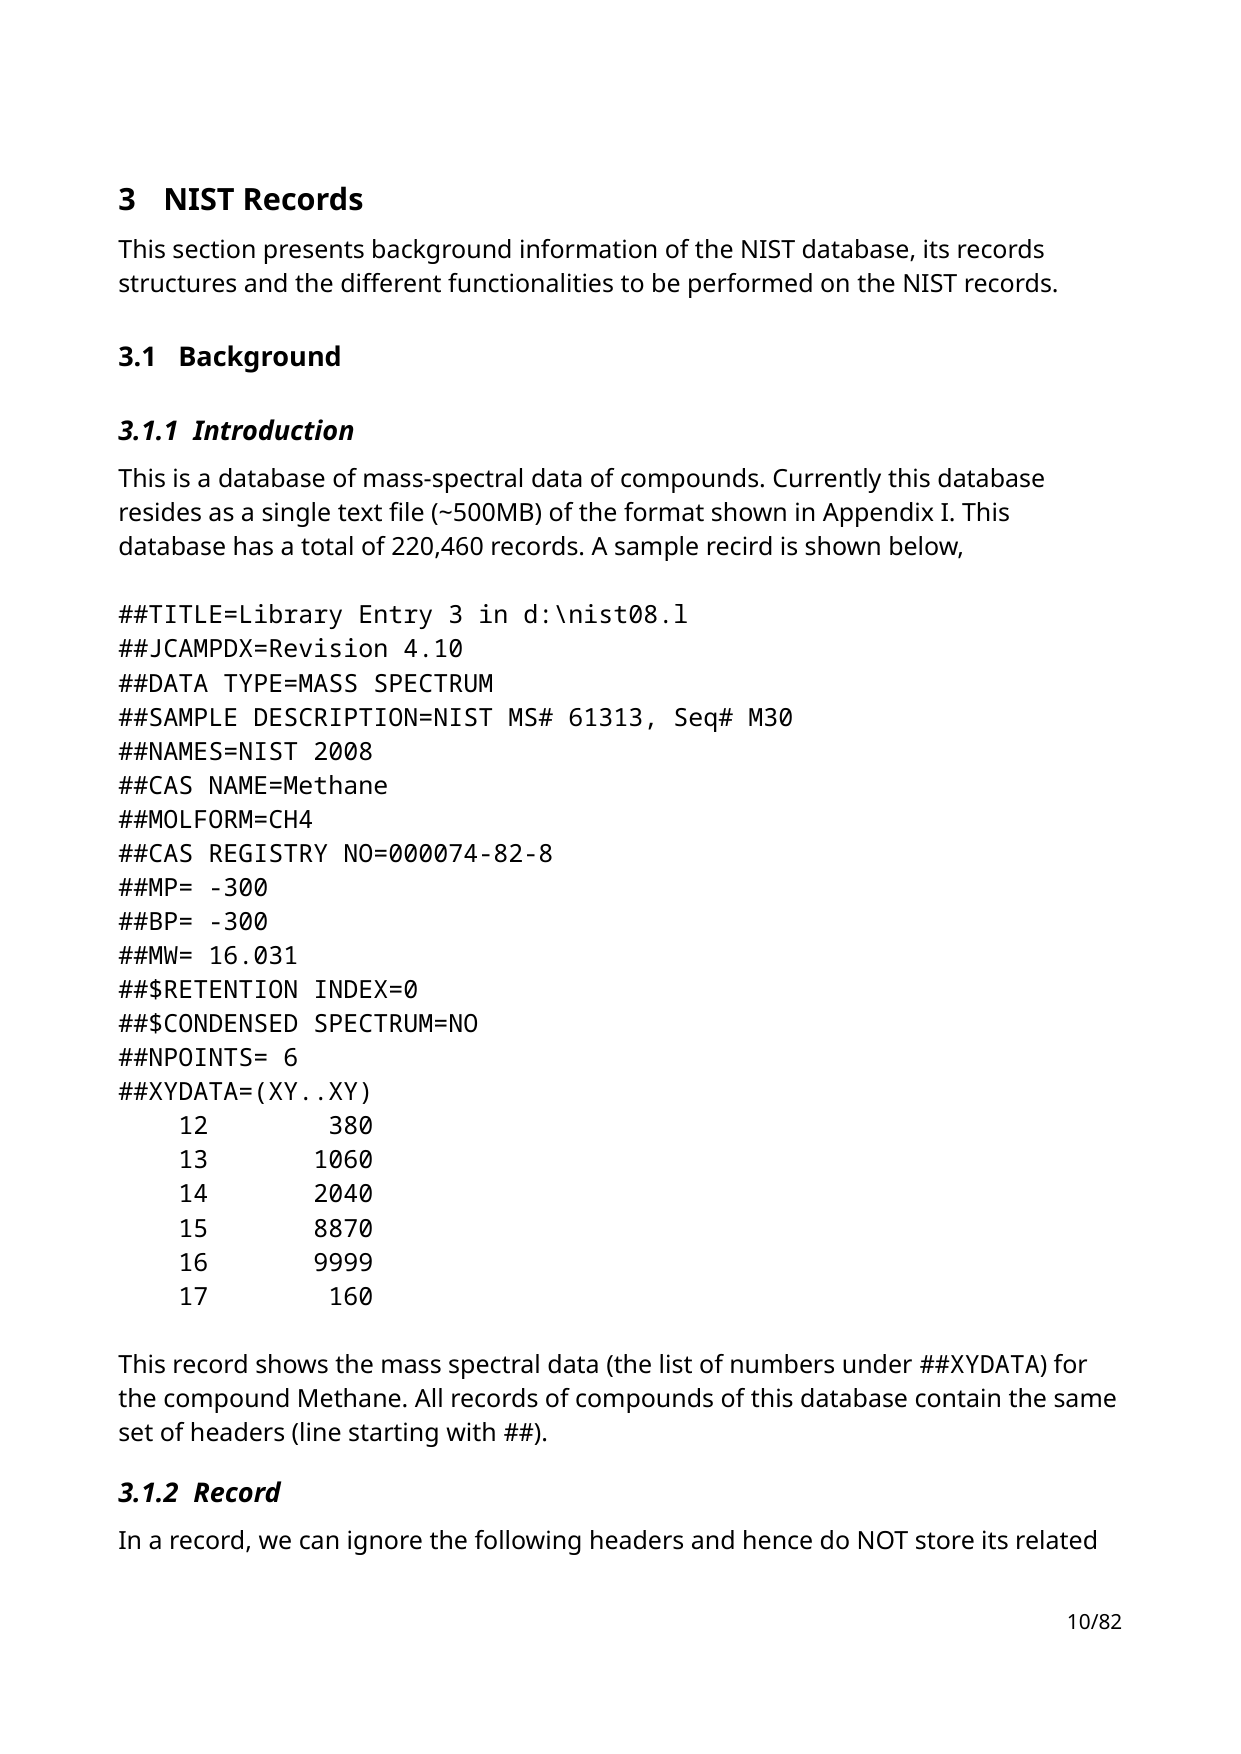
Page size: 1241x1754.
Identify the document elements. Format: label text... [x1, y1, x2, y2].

text ##$RETENTION INDEX=0 [118, 972, 1122, 1006]
subtitle Background [118, 337, 1122, 374]
text ##NAMES=NIST 2008 [118, 733, 1122, 767]
subtitle NIST Records [118, 177, 1122, 219]
text 14 2040 [118, 1176, 1122, 1210]
text ##JCAMPDX=Revision 4.10 [118, 631, 1122, 665]
text ##MP= -300 [118, 869, 1122, 904]
text 17 160 [118, 1278, 1122, 1312]
text This record shows the mass spectral data (the list of numbers under ##XYDATA) for the compound Methane. All records of compounds of this database contain the same set of headers (line starting with ##). [118, 1346, 1122, 1449]
text 12 380 [118, 1108, 1122, 1142]
subtitle Record [118, 1474, 1122, 1511]
text ##XYDATA=(XY..XY) [118, 1074, 1122, 1108]
text ##$CONDENSED SPECTRUM=NO [118, 1006, 1122, 1040]
text 15 8870 [118, 1210, 1122, 1244]
text ##NPOINTS= 6 [118, 1040, 1122, 1074]
text ##SAMPLE DESCRIPTION=NIST MS# 61313, Seq# M30 [118, 699, 1122, 733]
text ##TITLE=Library Entry 3 in d:\nist08.l [118, 597, 1122, 631]
text In a record, we can ignore the following headers and hence do NOT store its related [118, 1523, 1122, 1557]
text ##BP= -300 [118, 904, 1122, 938]
text 13 1060 [118, 1142, 1122, 1176]
text ##MOLFORM=CH4 [118, 801, 1122, 836]
subtitle Introduction [118, 411, 1122, 448]
text This section presents background information of the NIST database, its records structures and the different functionalities to be performed on the NIST records. [118, 231, 1122, 299]
text ##CAS REGISTRY NO=000074-82-8 [118, 836, 1122, 869]
text 16 9999 [118, 1244, 1122, 1278]
text ##CAS NAME=Methane [118, 767, 1122, 801]
text This is a database of mass-spectral data of compounds. Currently this database resides as a single text file (~500MB) of the format shown in Appendix I. This database has a total of 220,460 records. A sample recird is shown below, [118, 461, 1122, 563]
text ##DATA TYPE=MASS SPECTRUM [118, 665, 1122, 699]
text ##MW= 16.031 [118, 938, 1122, 972]
